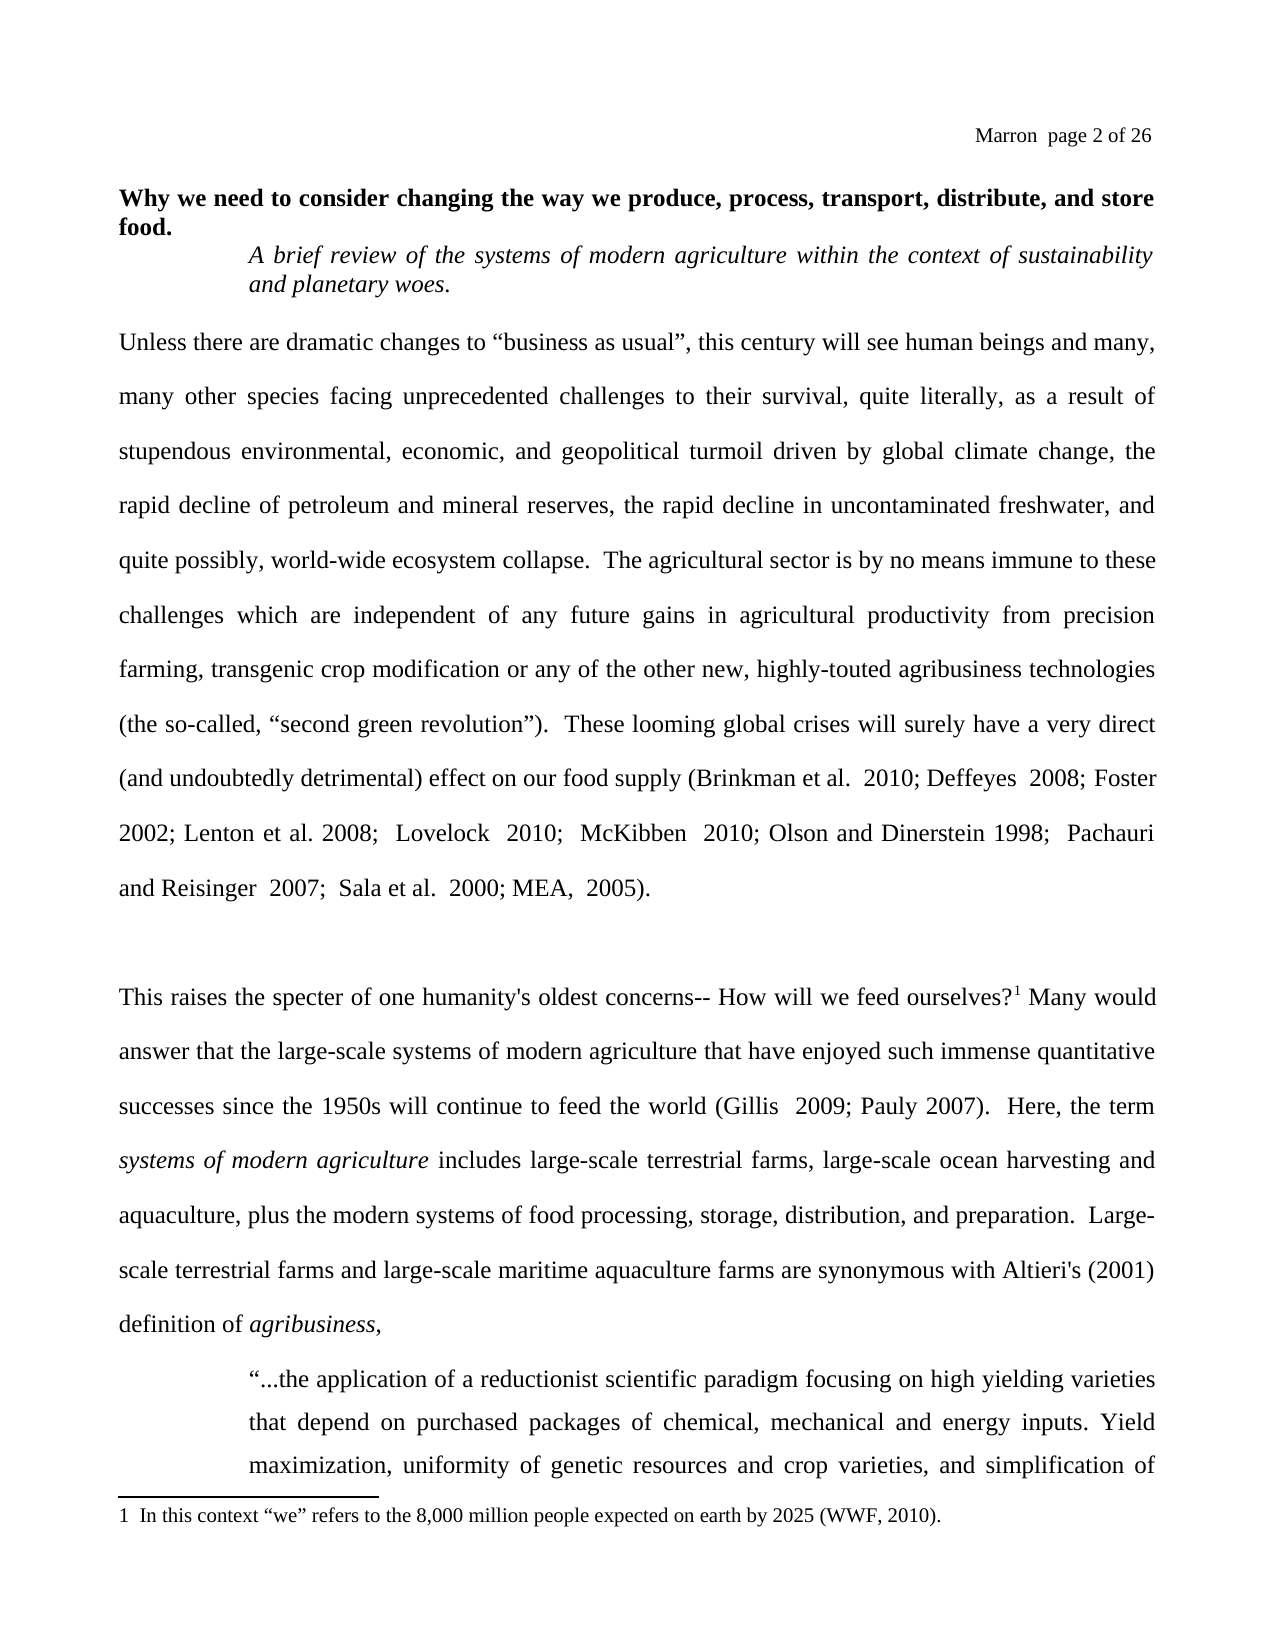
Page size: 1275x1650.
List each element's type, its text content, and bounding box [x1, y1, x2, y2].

text A brief review of the systems of modern agriculture within the context of sustainability and planetary woes. [249, 241, 1156, 298]
text In this context “we” refers to the 8,000 million people expected on earth by 2025 (WWF, 2010). [118, 1503, 1156, 1527]
text Unless there are dramatic changes to “business as usual”, this century will see human beings and many, many other species facing unprecedented challenges to their survival, quite literally, as a result of stupendous environmental, economic, and geopolitical turmoil driven by global climate change, the rapid decline of petroleum and mineral reserves, the rapid decline in uncontaminated freshwater, and quite possibly, world-wide ecosystem collapse. The agricultural sector is by no means immune to these challenges which are independent of any future gains in agricultural productivity from precision farming, transgenic crop modification or any of the other new, highly-touted agribusiness technologies (the so-called, “second green revolution”). These looming global crises will surely have a very direct (and undoubtedly detrimental) effect on our food supply (Brinkman et al. 2010; Deffeyes 2008; Foster 2002; Lenton et al. 2008; Lovelock 2010; McKibben 2010; Olson and Dinerstein 1998; Pachauri and Reisinger 2007; Sala et al. 2000; MEA, 2005). [118, 327, 1156, 901]
text Why we need to consider changing the way we produce, process, transport, distribute, and store food. [118, 183, 1156, 241]
text This raises the specter of one humanity's oldest concerns-- How will we feed ourselves? Many would answer that the large-scale systems of modern agriculture that have enjoyed such immense quantitative successes since the 1950s will continue to feed the world (Gillis 2009; Pauly 2007). Here, the term systems of modern agriculture includes large-scale terrestrial farms, large-scale ocean harvesting and aquaculture, plus the modern systems of food processing, storage, distribution, and preparation. Large-scale terrestrial farms and large-scale maritime aquaculture farms are synonymous with Altieri's (2001) definition of agribusiness, [118, 982, 1156, 1338]
text “...the application of a reductionist scientific paradigm focusing on high yielding varieties that depend on purchased packages of chemical, mechanical and energy inputs. Yield maximization, uniformity of genetic resources and crop varieties, and simplification of [249, 1364, 1156, 1479]
